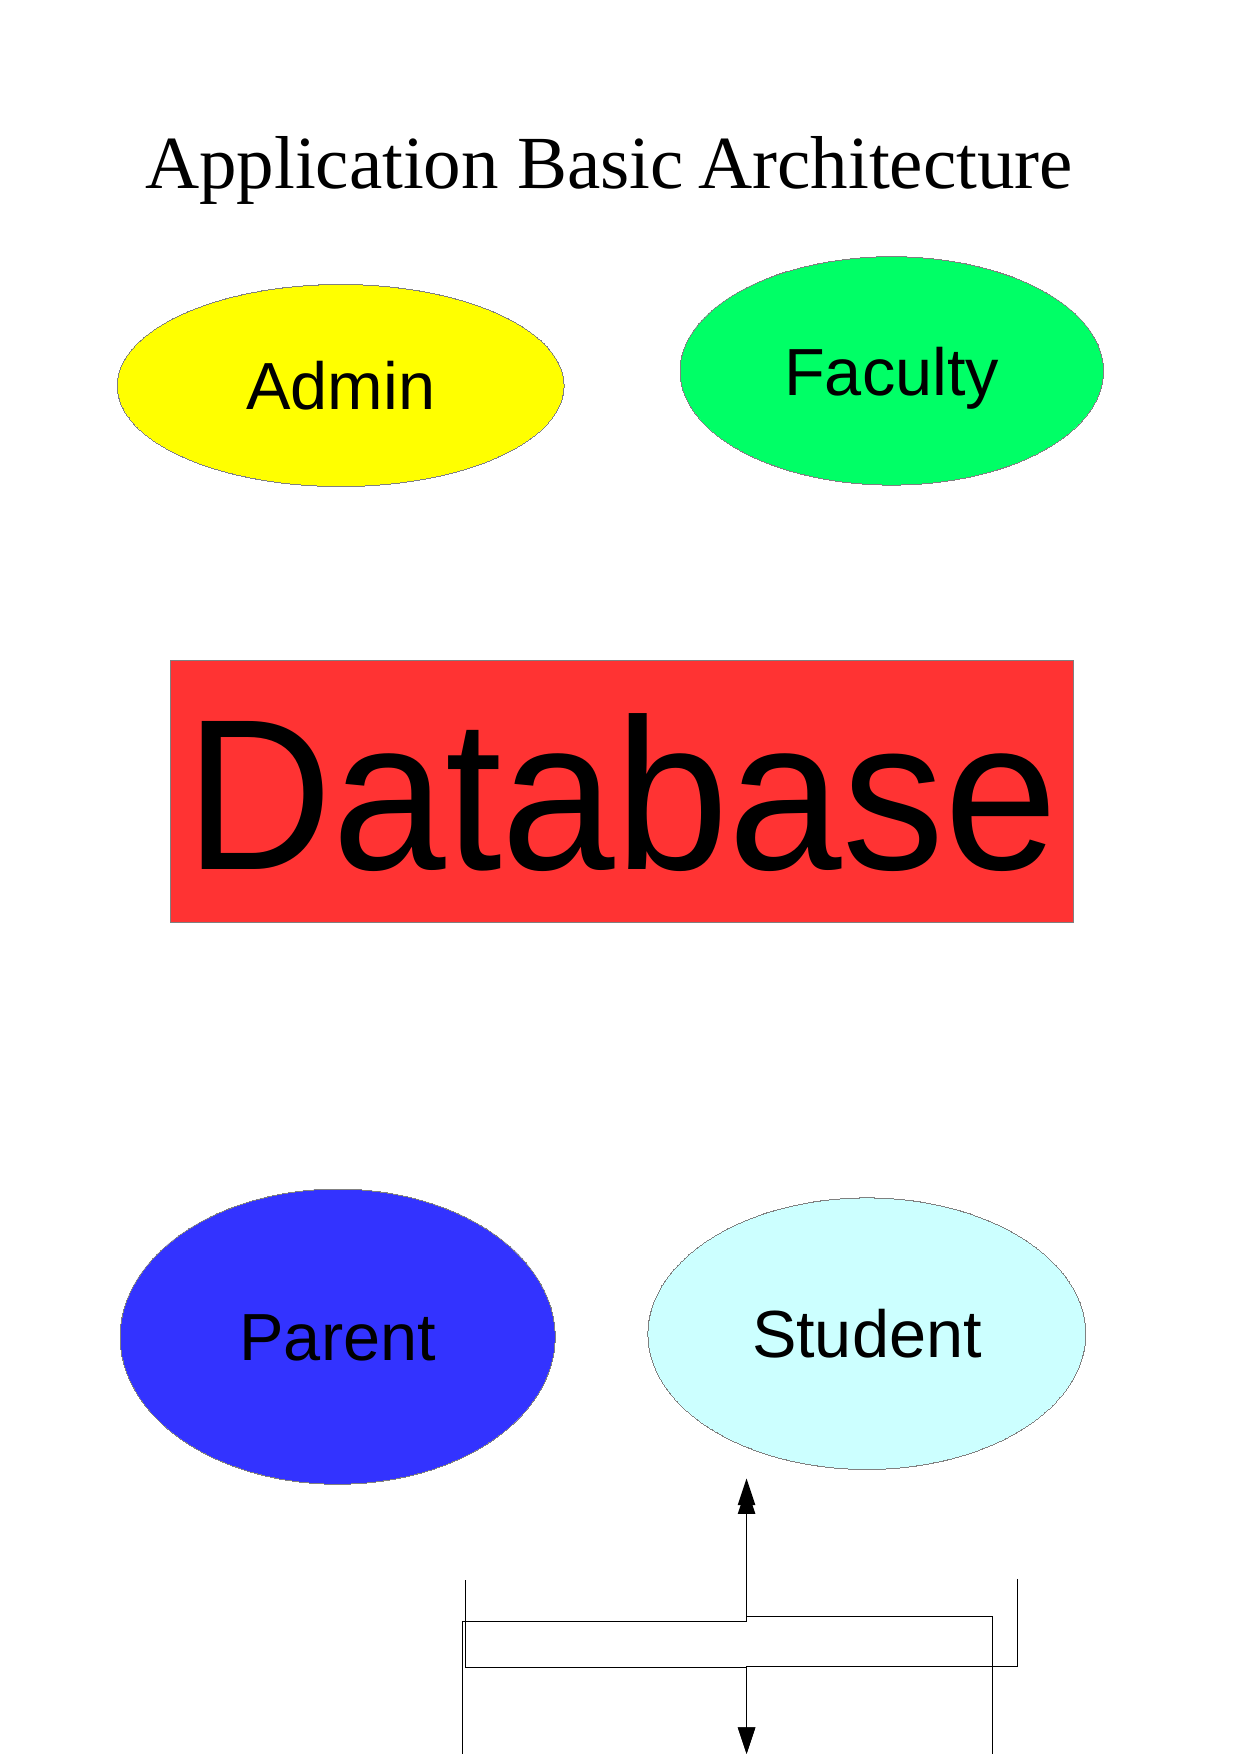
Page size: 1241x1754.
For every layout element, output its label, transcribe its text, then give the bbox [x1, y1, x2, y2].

text Application Basic Architecture [95, 118, 1123, 204]
